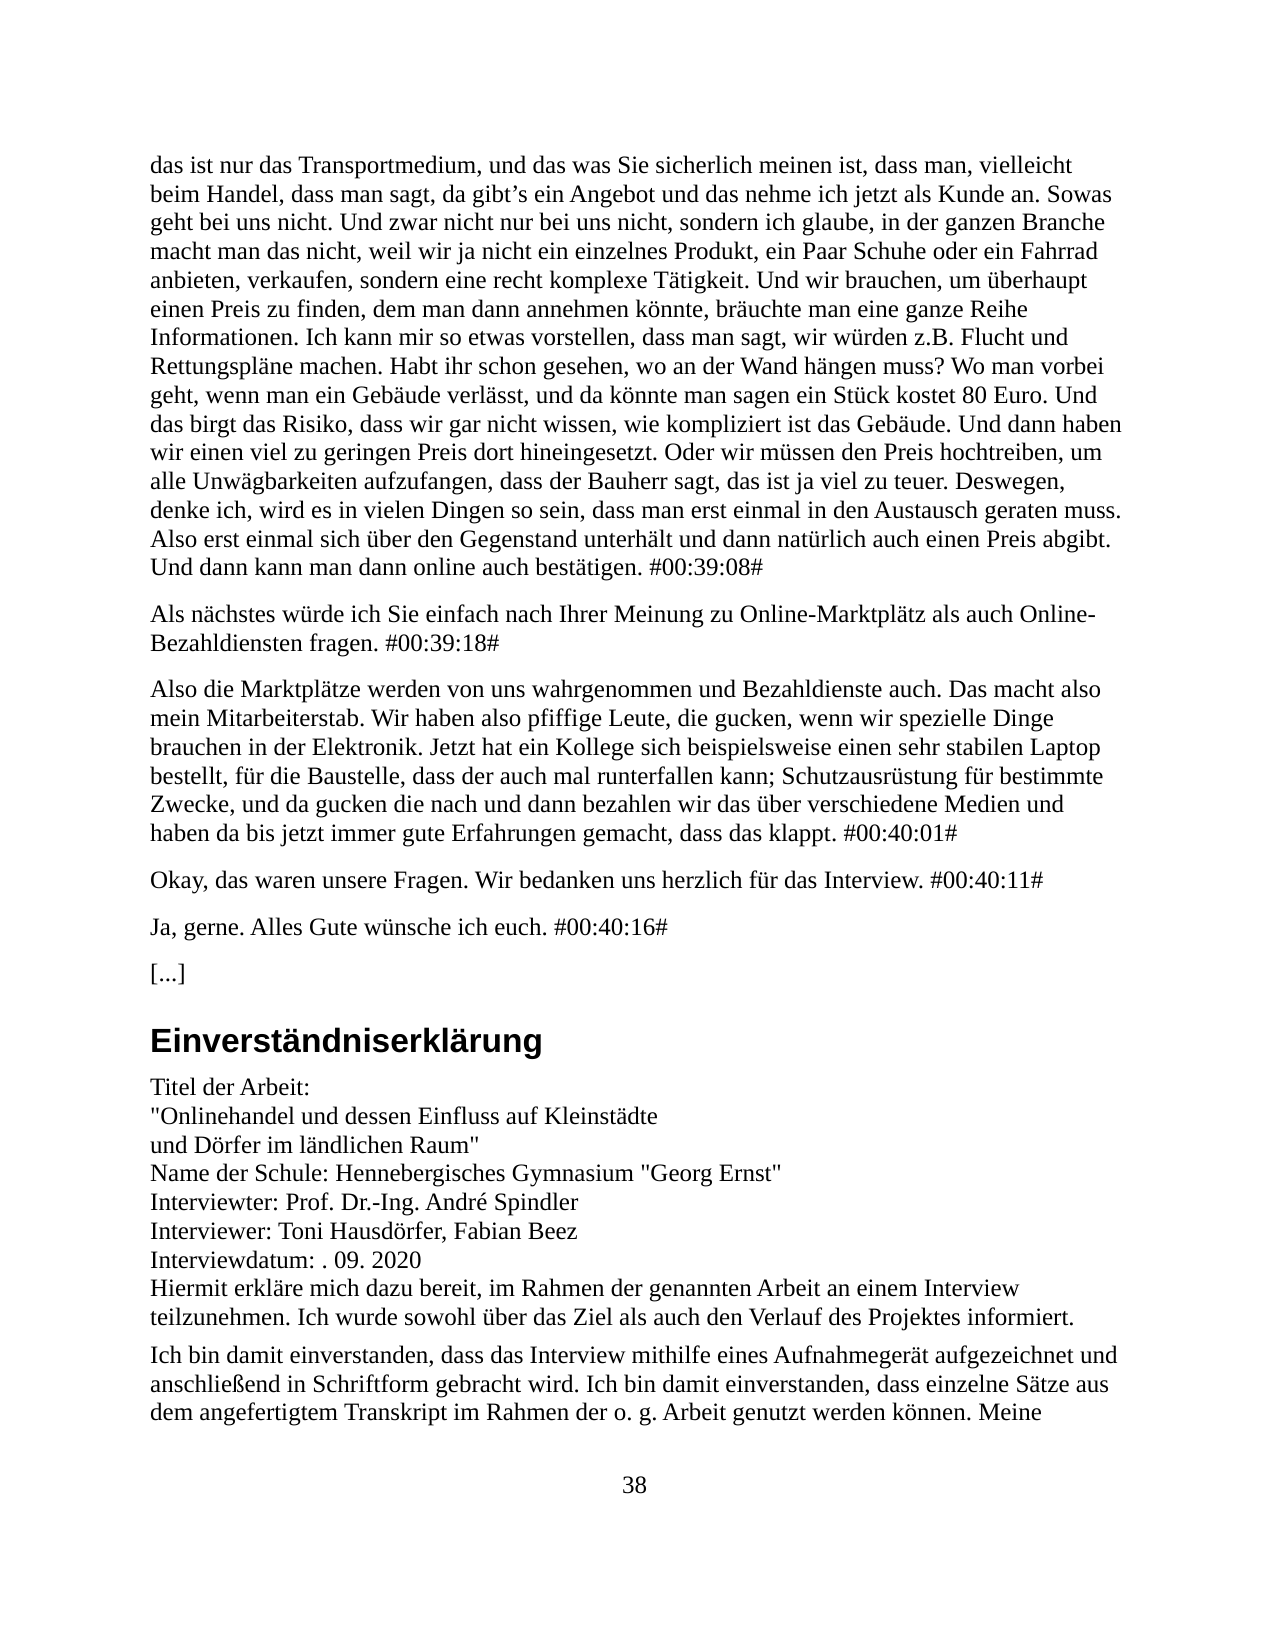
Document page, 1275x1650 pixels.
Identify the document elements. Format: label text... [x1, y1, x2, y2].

text Titel der Arbeit: "Onlinehandel und dessen Einfluss auf Kleinstädte und Dörfer im ländlichen Raum" Name der Schule: Hennebergisches Gymnasium "Georg Ernst" Interviewter: Prof. Dr.-Ing. André Spindler Interviewer: Toni Hausdörfer, Fabian Beez Interviewdatum: . 09. 2020 Hiermit erkläre mich dazu bereit, im Rahmen der genannten Arbeit an einem Interview teilzunehmen. Ich wurde sowohl über das Ziel als auch den Verlauf des Projektes informiert. [150, 1072, 1125, 1331]
text Okay, das waren unsere Fragen. Wir bedanken uns herzlich für das Interview. #00:40:11# [150, 865, 1125, 894]
text Ich bin damit einverstanden, dass das Interview mithilfe eines Aufnahmegerät aufgezeichnet und anschließend in Schriftform gebracht wird. Ich bin damit einverstanden, dass einzelne Sätze aus dem angefertigtem Transkript im Rahmen der o. g. Arbeit genutzt werden können. Meine [150, 1340, 1125, 1426]
text Als nächstes würde ich Sie einfach nach Ihrer Meinung zu Online-Marktplätz als auch Online-Bezahldiensten fragen. #00:39:18# [150, 599, 1125, 657]
text Also die Marktplätze werden von uns wahrgenommen und Bezahldienste auch. Das macht also mein Mitarbeiterstab. Wir haben also pfiffige Leute, die gucken, wenn wir spezielle Dinge brauchen in der Elektronik. Jetzt hat ein Kollege sich beispielsweise einen sehr stabilen Laptop bestellt, für die Baustelle, dass der auch mal runterfallen kann; Schutzausrüstung für bestimmte Zwecke, und da gucken die nach und dann bezahlen wir das über verschiedene Medien und haben da bis jetzt immer gute Erfahrungen gemacht, dass das klappt. #00:40:01# [150, 674, 1125, 847]
subtitle Einverständniserklärung [150, 1021, 1125, 1060]
text das ist nur das Transportmedium, und das was Sie sicherlich meinen ist, dass man, vielleicht beim Handel, dass man sagt, da gibt’s ein Angebot und das nehme ich jetzt als Kunde an. Sowas geht bei uns nicht. Und zwar nicht nur bei uns nicht, sondern ich glaube, in der ganzen Branche macht man das nicht, weil wir ja nicht ein einzelnes Produkt, ein Paar Schuhe oder ein Fahrrad anbieten, verkaufen, sondern eine recht komplexe Tätigkeit. Und wir brauchen, um überhaupt einen Preis zu finden, dem man dann annehmen könnte, bräuchte man eine ganze Reihe Informationen. Ich kann mir so etwas vorstellen, dass man sagt, wir würden z.B. Flucht und Rettungspläne machen. Habt ihr schon gesehen, wo an der Wand hängen muss? Wo man vorbei geht, wenn man ein Gebäude verlässt, und da könnte man sagen ein Stück kostet 80 Euro. Und das birgt das Risiko, dass wir gar nicht wissen, wie kompliziert ist das Gebäude. Und dann haben wir einen viel zu geringen Preis dort hineingesetzt. Oder wir müssen den Preis hochtreiben, um alle Unwägbarkeiten aufzufangen, dass der Bauherr sagt, das ist ja viel zu teuer. Deswegen, denke ich, wird es in vielen Dingen so sein, dass man erst einmal in den Austausch geraten muss. Also erst einmal sich über den Gegenstand unterhält und dann natürlich auch einen Preis abgibt. Und dann kann man dann online auch bestätigen. #00:39:08# [150, 150, 1125, 581]
text [...] [150, 958, 1125, 987]
text Ja, gerne. Alles Gute wünsche ich euch. #00:40:16# [150, 912, 1125, 940]
